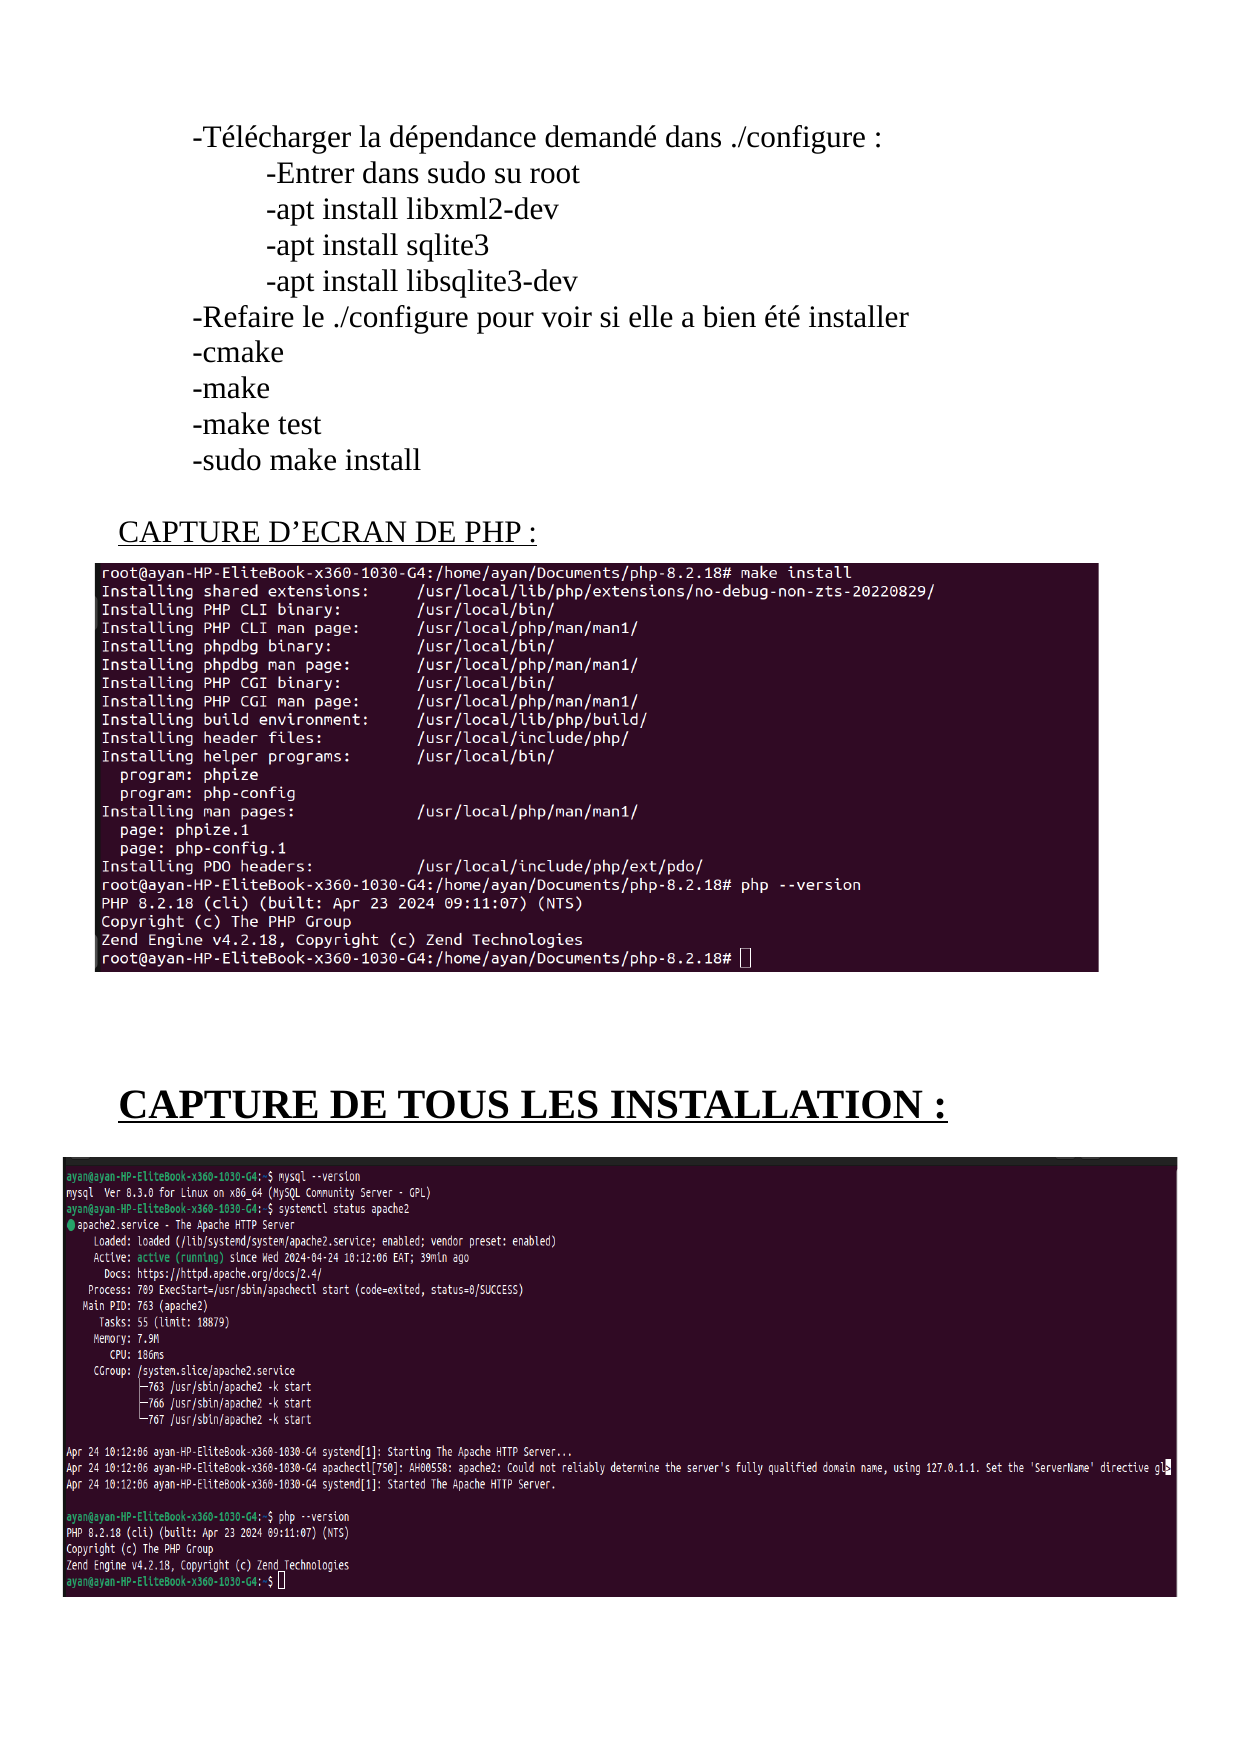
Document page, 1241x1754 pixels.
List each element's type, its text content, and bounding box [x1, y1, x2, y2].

picture [94, 563, 1099, 972]
text -Entrer dans sudo su root [118, 154, 1122, 190]
text CAPTURE D’ECRAN DE PHP : [118, 513, 1122, 549]
text -apt install libxml2-dev [118, 190, 1122, 226]
text -apt install sqlite3 [118, 226, 1122, 262]
text -apt install libsqlite3-dev [118, 262, 1122, 298]
text -make [118, 370, 1122, 406]
text -Télécharger la dépendance demandé dans ./configure : [118, 118, 1122, 154]
text CAPTURE DE TOUS LES INSTALLATION : [118, 1079, 1122, 1127]
text -cmake [118, 334, 1122, 370]
text -sudo make install [118, 442, 1122, 477]
text -Refaire le ./configure pour voir si elle a bien été installer [118, 298, 1122, 334]
text -make test [118, 406, 1122, 442]
picture [62, 1157, 1178, 1597]
